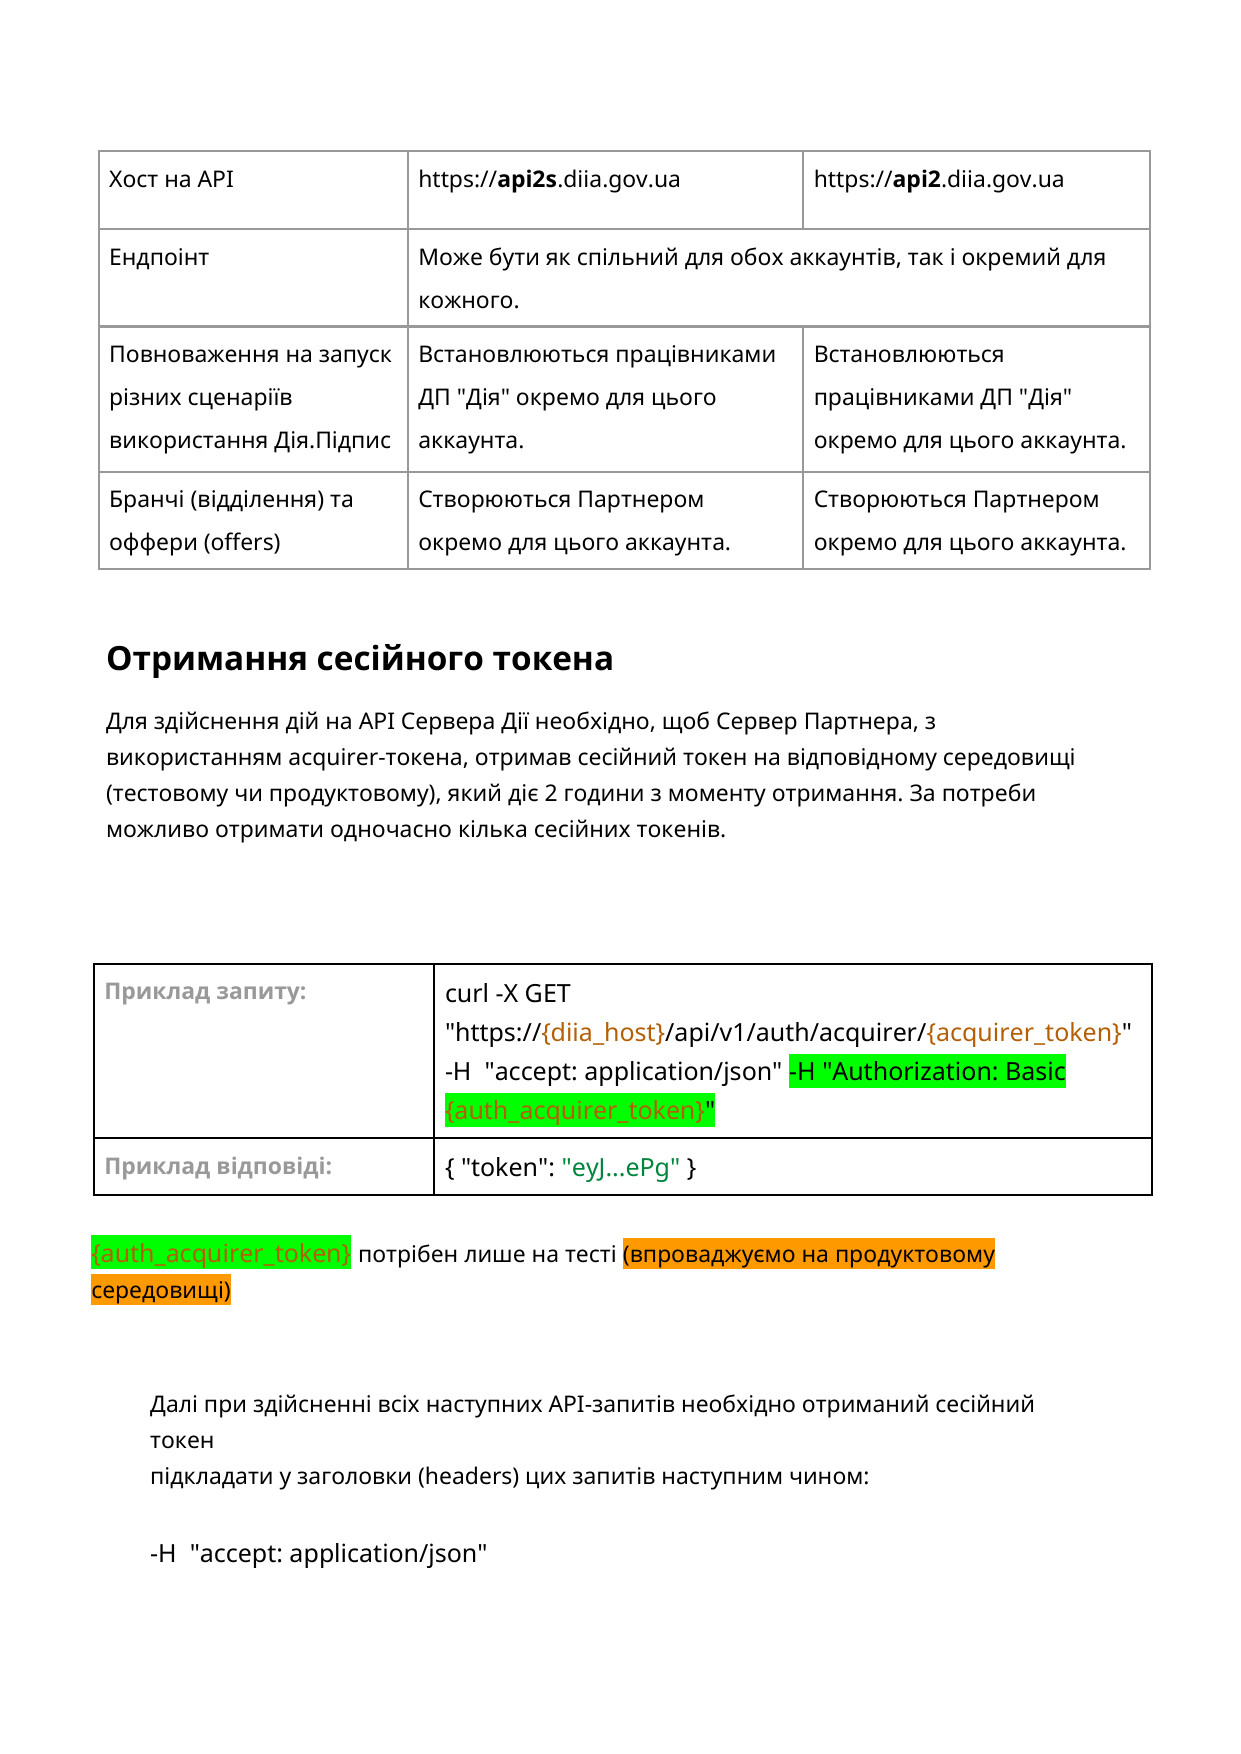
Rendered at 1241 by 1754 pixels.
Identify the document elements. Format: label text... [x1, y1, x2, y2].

table_cell Створюються Партнером окремо для цього аккаунта. [409, 473, 802, 568]
text -H "accept: application/json" [150, 1535, 1094, 1569]
table_header curl -X GET "https://{diia_host}/api/v1/auth/acquirer/{acquirer_token}" -H "accept: application/json" -H "Authorization: Basic {auth_acquirer_token}" [435, 965, 1151, 1137]
table_cell Може бути як спільний для обох аккаунтів, так і окремий для кожного. [409, 230, 1149, 325]
table_cell Встановлюються працівниками ДП "Дія" окремо для цього аккаунта. [804, 328, 1149, 471]
table_header Приклад запиту: [95, 965, 433, 1137]
table_cell Приклад відповіді: [95, 1139, 433, 1194]
subtitle Отримання сесійного токена [106, 634, 1094, 680]
table_cell Встановлюються працівниками ДП "Дія" окремо для цього аккаунта. [409, 328, 802, 471]
text Для здійснення дій на API Сервера Дії необхідно, щоб Сервер Партнера, з використанням acquirer-токена, отримав сесійний токен на відповідному середовищі (тестовому чи продуктовому), який діє 2 години з моменту отримання. За потреби можливо отримати одночасно кілька сесійних токенів. [106, 705, 1094, 844]
table_cell Ендпоінт [100, 230, 407, 325]
table_cell Хост на API [100, 152, 407, 228]
table_cell Бранчі (відділення) та оффери (offers) [100, 473, 407, 568]
text Далі при здійсненні всіх наступних API-запитів необхідно отриманий сесійний токен підкладати у заголовки (headers) цих запитів наступним чином: [150, 1388, 1094, 1492]
text {auth_acquirer_token} потрібен лише на тесті (впроваджуємо на продуктовому середовищі) [91, 1235, 1094, 1305]
table_cell Повноваження на запуск різних сценаріїв використання Дія.Підпис [100, 328, 407, 471]
table_cell { "token": "eyJ...ePg" } [435, 1139, 1151, 1194]
table_cell https://api2.diia.gov.ua [804, 152, 1149, 228]
table_cell Створюються Партнером окремо для цього аккаунта. [804, 473, 1149, 568]
table_cell https://api2s.diia.gov.ua [409, 152, 802, 228]
